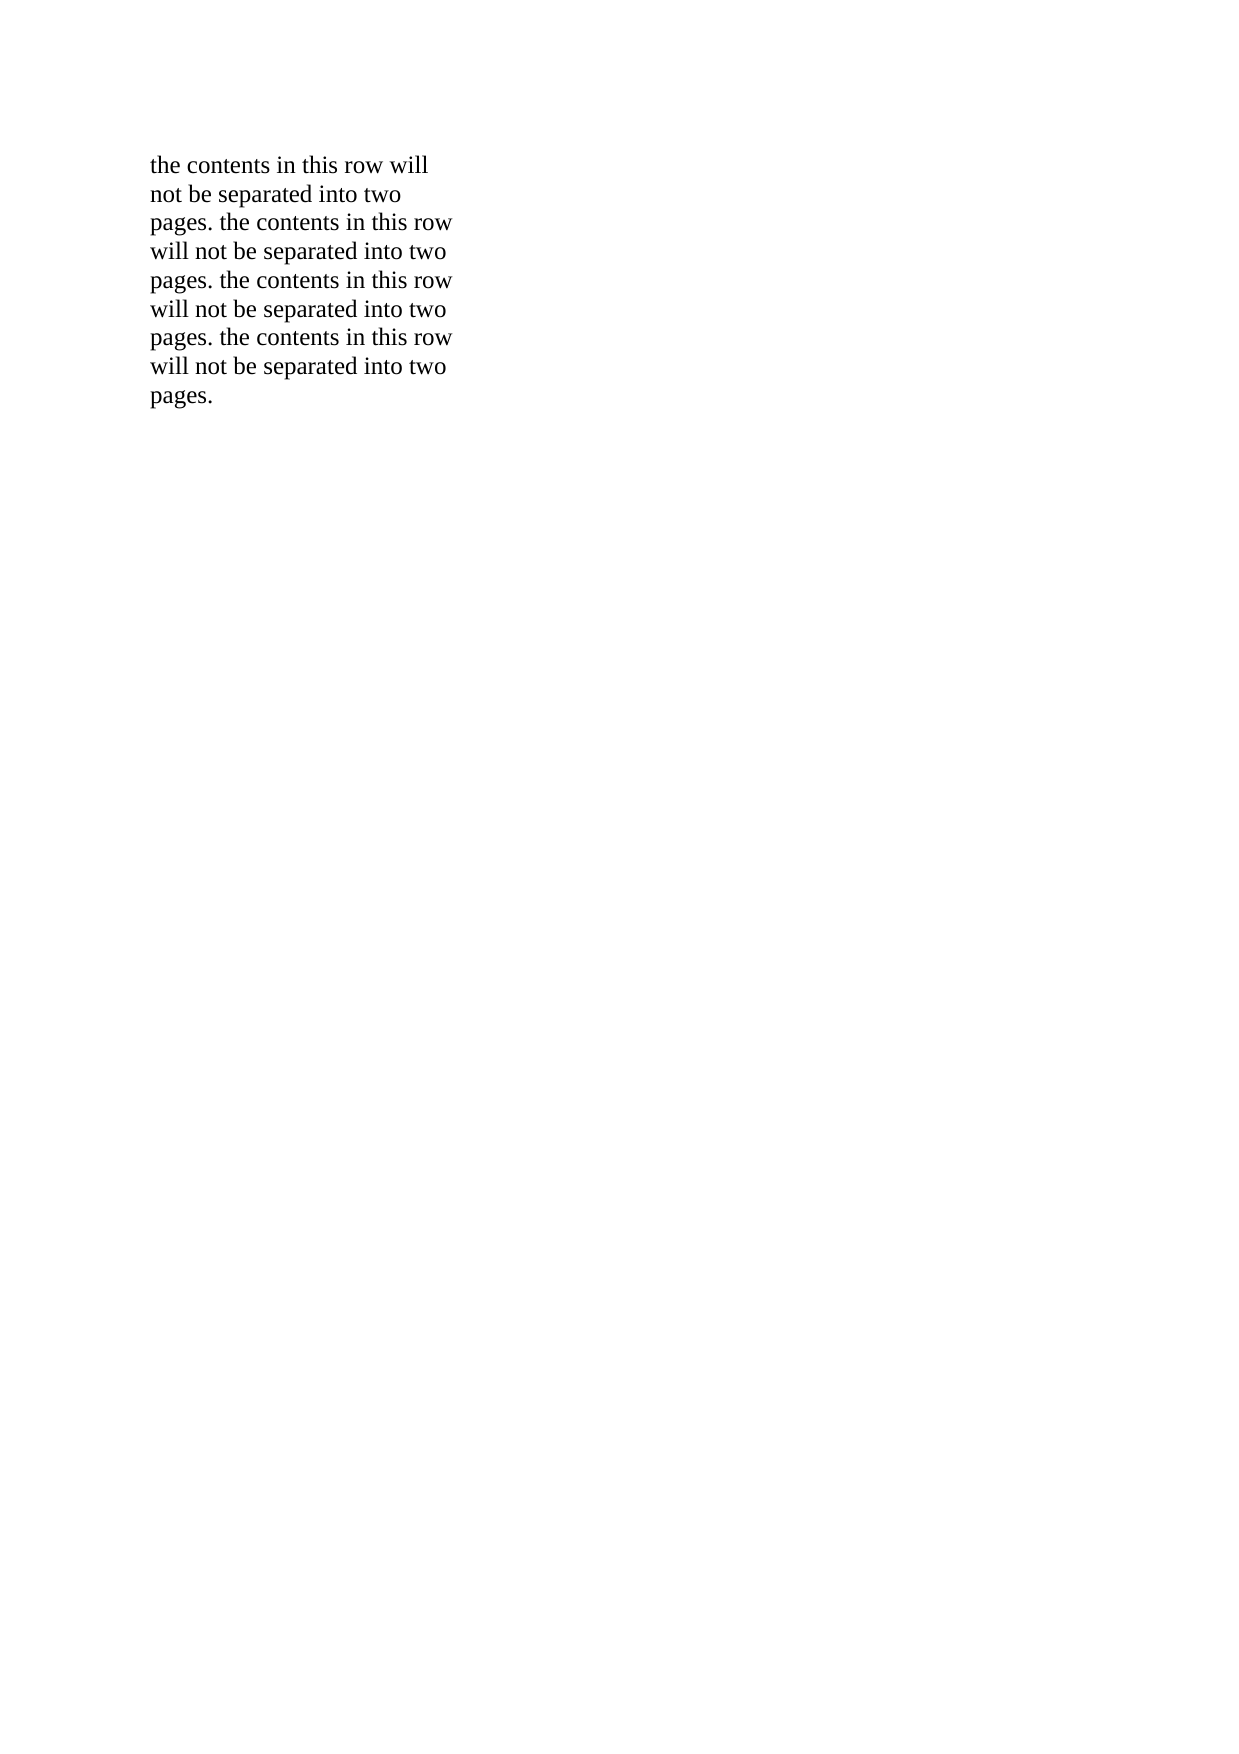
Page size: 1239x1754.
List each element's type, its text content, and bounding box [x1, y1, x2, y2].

table_header [464, 410, 776, 668]
table_cell [777, 669, 1089, 926]
table_cell the contents in this row will not be separated into two pages. the contents in this row will not be separated into two pages. the contents in this row will not be separated into two pages. the contents in this row will not be separated into two pages. [151, 669, 463, 926]
table_cell the contents in this row will not be separated into two pages. the contents in this row will not be separated into two pages. the contents in this row will not be separated into two pages. the contents in this row will not be separated into two pages. [151, 928, 463, 1185]
table_cell [777, 928, 1089, 1185]
text this is an example of table where the contents of a table cell should be kept together on the same page or column. [150, 351, 1089, 409]
table_header [777, 410, 1089, 668]
table_cell [464, 669, 776, 926]
table_header the contents in this row will not be separated into two pages. the contents in this row will not be separated into two pages. the contents in this row will not be separated into two pages. the contents in this row will not be separated into two pages. [151, 410, 463, 668]
table_cell [464, 928, 776, 1185]
